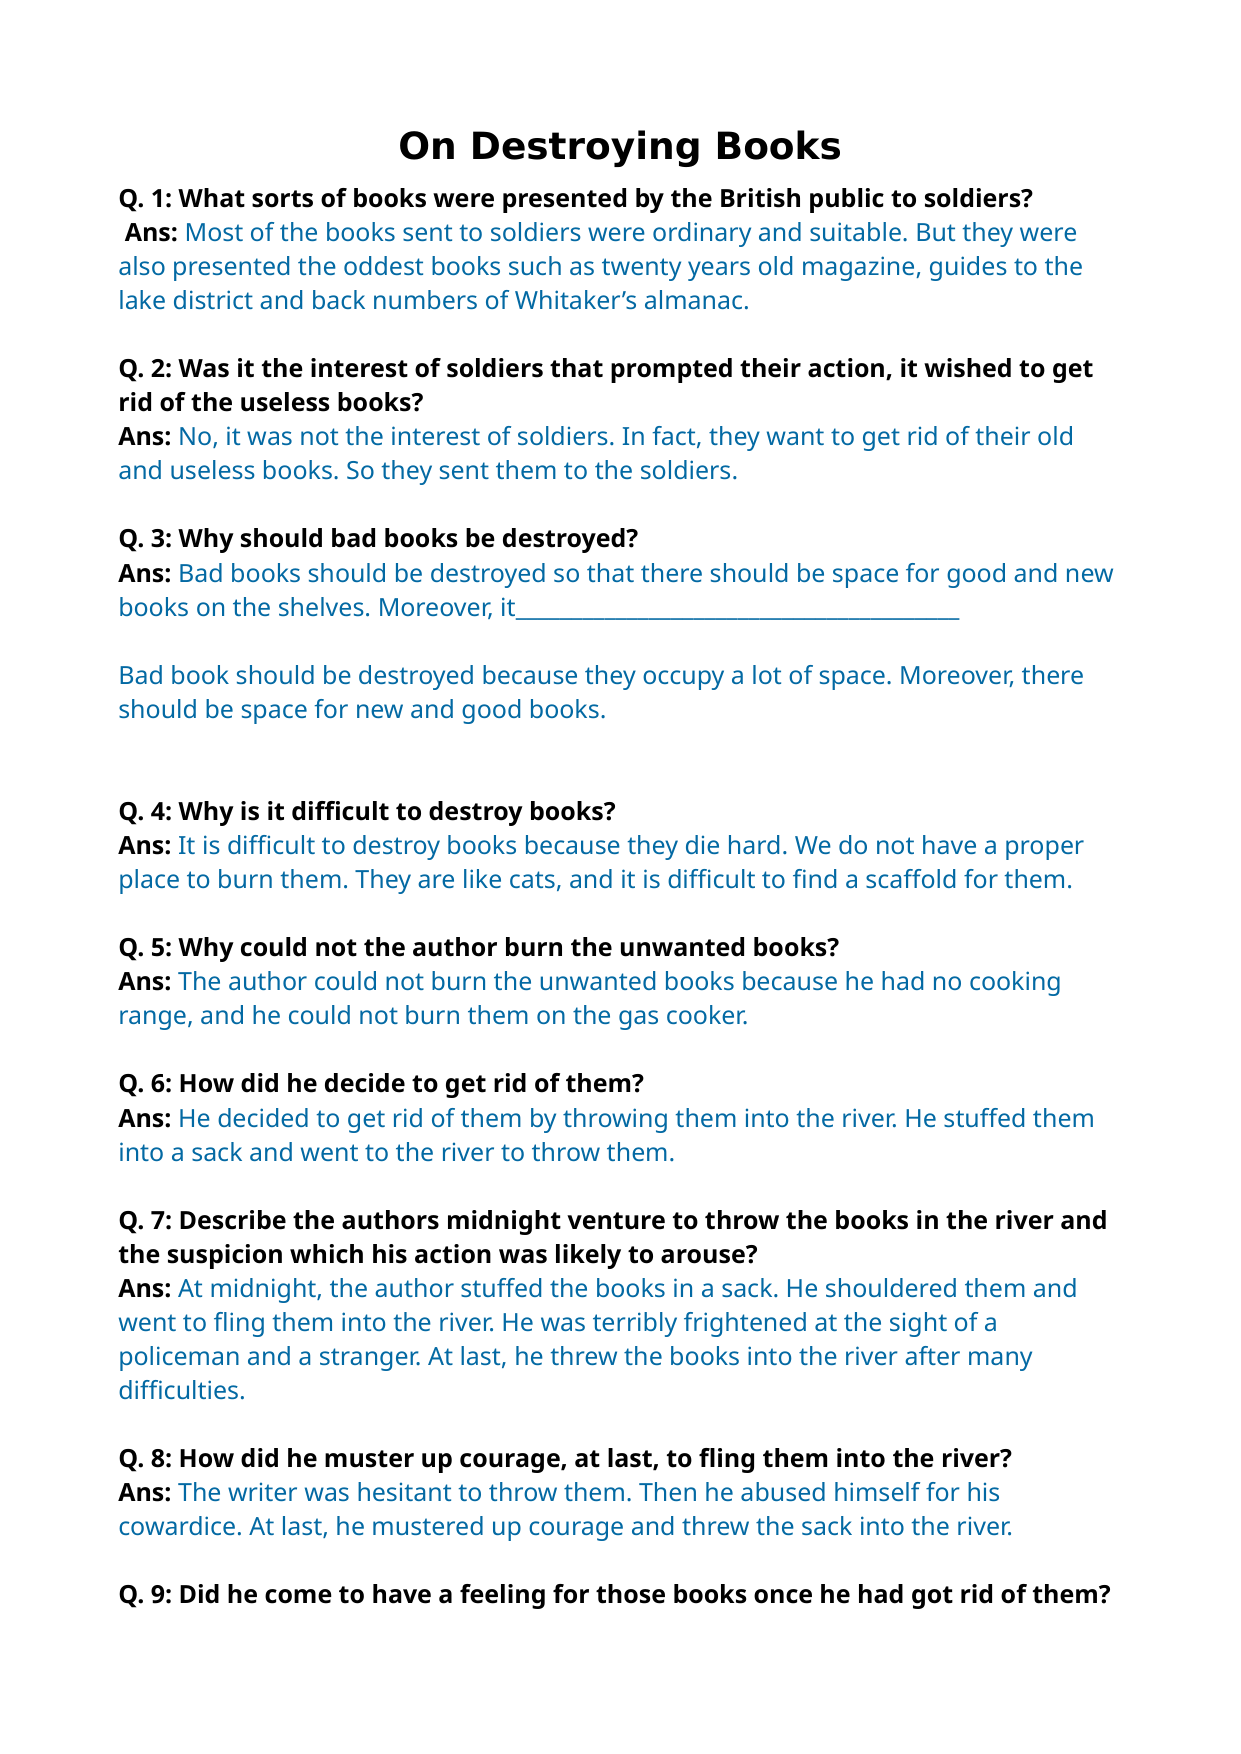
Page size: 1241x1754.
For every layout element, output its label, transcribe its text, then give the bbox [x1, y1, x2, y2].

text Q. 2: Was it the interest of soldiers that prompted their action, it wished to get rid of the useless books? [118, 351, 1122, 419]
text Q. 1: What sorts of books were presented by the British public to soldiers? [118, 181, 1122, 214]
text Q. 3: Why should bad books be destroyed? [118, 521, 1122, 555]
text Ans: It is difficult to destroy books because they die hard. We do not have a proper place to burn them. They are like cats, and it is difficult to find a scaffold for them. [118, 828, 1122, 896]
text Ans: Most of the books sent to soldiers were ordinary and suitable. But they were also presented the oddest books such as twenty years old magazine, guides to the lake district and back numbers of Whitaker’s almanac. [118, 214, 1122, 317]
text Ans: No, it was not the interest of soldiers. In fact, they want to get rid of their old and useless books. So they sent them to the soldiers. [118, 419, 1122, 487]
text Q. 6: How did he decide to get rid of them? [118, 1066, 1122, 1100]
subtitle On Destroying Books [118, 124, 1122, 168]
text Q. 4: Why is it difficult to destroy books? [118, 794, 1122, 828]
text Ans: At midnight, the author stuffed the books in a sack. He shouldered them and went to fling them into the river. He was terribly frightened at the sight of a policeman and a stranger. At last, he threw the books into the river after many difficulties. [118, 1271, 1122, 1407]
text Ans: The author could not burn the unwanted books because he had no cooking range, and he could not burn them on the gas cooker. [118, 964, 1122, 1032]
text Ans: He decided to get rid of them by throwing them into the river. He stuffed them into a sack and went to the river to throw them. [118, 1100, 1122, 1168]
text Q. 8: How did he muster up courage, at last, to fling them into the river? [118, 1441, 1122, 1475]
text Ans: Bad books should be destroyed so that there should be space for good and new books on the shelves. Moreover, it________________________________________ [118, 555, 1122, 623]
text Q. 5: Why could not the author burn the unwanted books? [118, 930, 1122, 964]
text Q. 7: Describe the authors midnight venture to throw the books in the river and the suspicion which his action was likely to arouse? [118, 1202, 1122, 1271]
text Q. 9: Did he come to have a feeling for those books once he had got rid of them? [118, 1577, 1122, 1611]
text Ans: The writer was hesitant to throw them. Then he abused himself for his cowardice. At last, he mustered up courage and threw the sack into the river. [118, 1475, 1122, 1543]
text Bad book should be destroyed because they occupy a lot of space. Moreover, there should be space for new and good books. [118, 657, 1122, 726]
